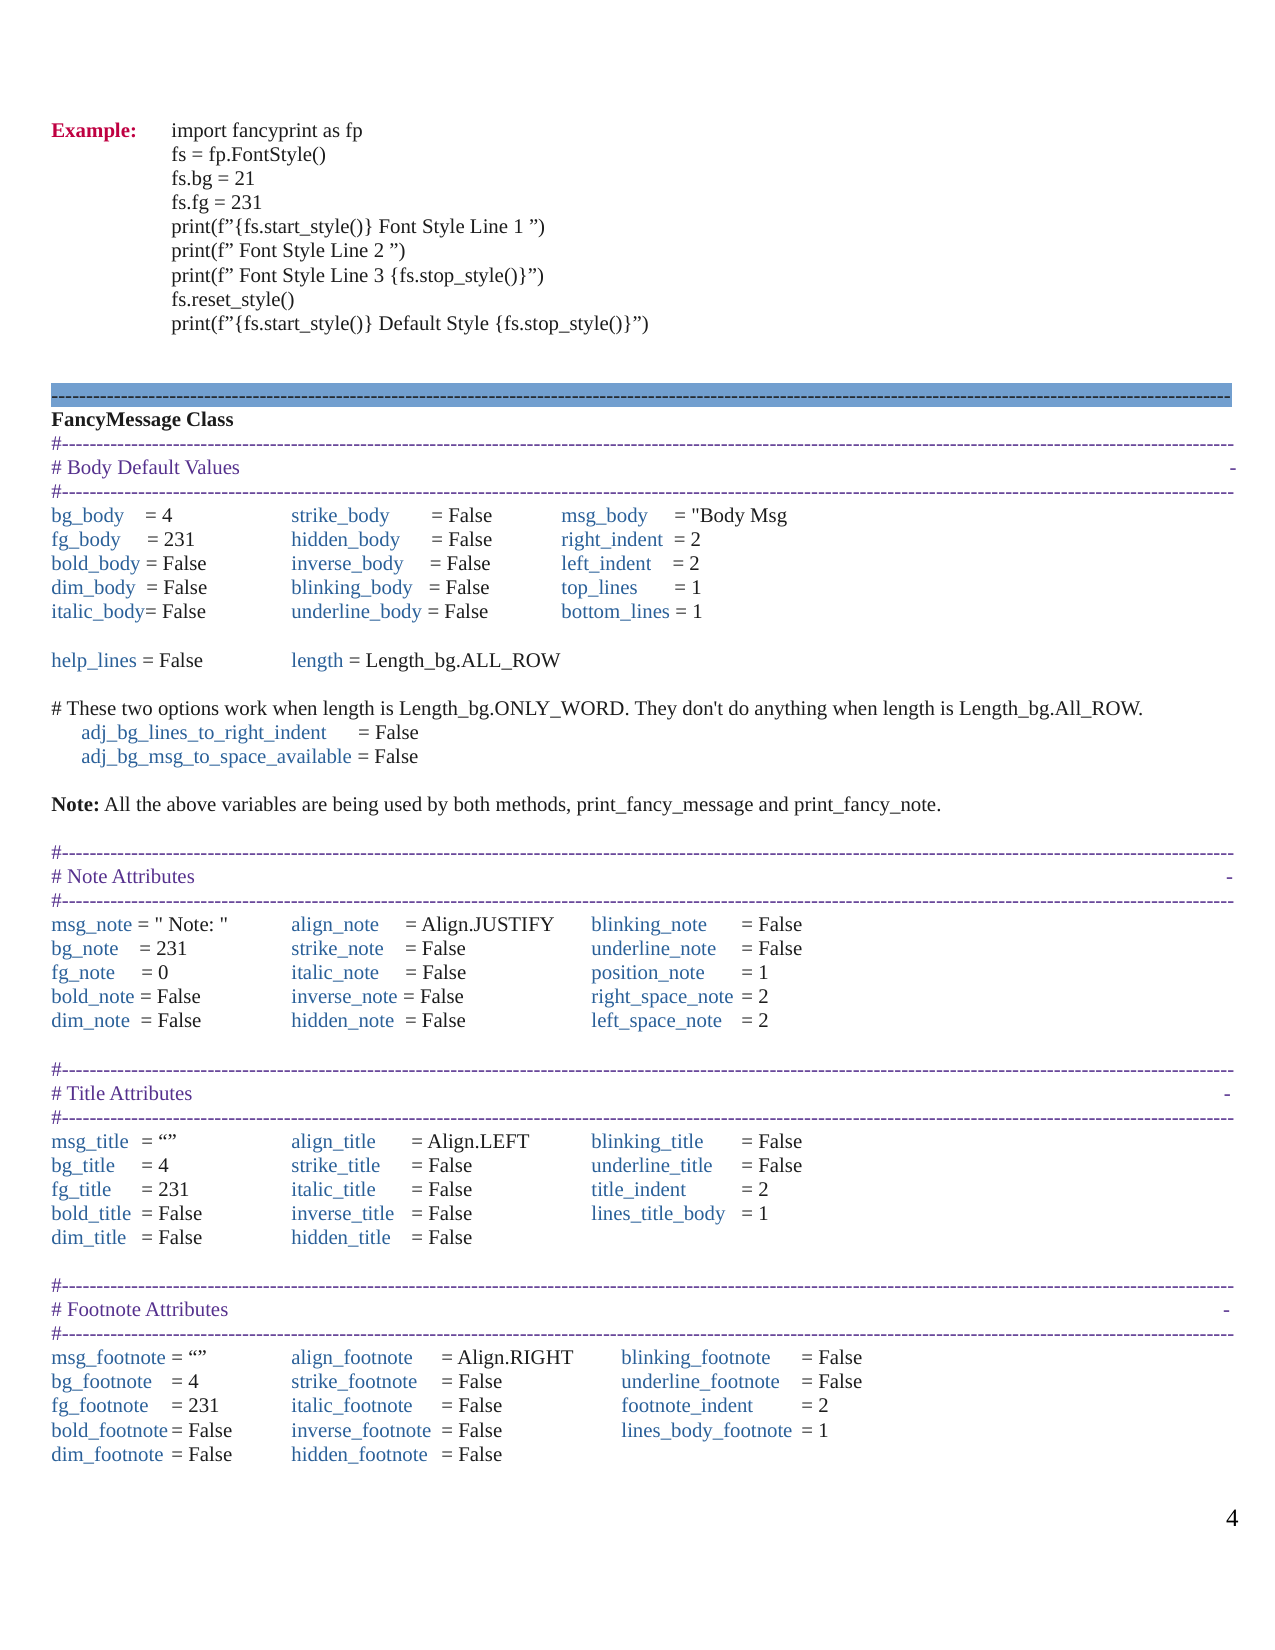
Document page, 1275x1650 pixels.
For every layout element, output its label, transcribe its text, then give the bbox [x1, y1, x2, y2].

text print(f” Font Style Line 3 {fs.stop_style()}”) [51, 262, 1238, 287]
text #------------------------------------------------------------------------------------------------------------------------------------------------------------------------- [51, 1273, 1238, 1297]
text italic_body= False underline_body = False bottom_lines = 1 [51, 599, 1238, 623]
text #------------------------------------------------------------------------------------------------------------------------------------------------------------------------- [51, 1105, 1238, 1129]
text #------------------------------------------------------------------------------------------------------------------------------------------------------------------------- [51, 479, 1238, 503]
text fs = fp.FontStyle() [51, 142, 1238, 166]
text # Note Attributes - [51, 864, 1238, 888]
text msg_footnote = “” align_footnote = Align.RIGHT blinking_footnote = False [51, 1345, 1238, 1369]
text help_lines = False length = Length_bg.ALL_ROW [51, 647, 1238, 672]
text bold_body = False inverse_body = False left_indent = 2 [51, 551, 1238, 575]
text fg_title = 231 italic_title = False title_indent = 2 [51, 1177, 1238, 1201]
text Example: import fancyprint as fp [51, 118, 1238, 142]
text dim_body = False blinking_body = False top_lines = 1 [51, 575, 1238, 599]
text fs.bg = 21 [51, 166, 1238, 190]
text bg_body = 4 strike_body = False msg_body = "Body Msg [51, 503, 1238, 527]
text #------------------------------------------------------------------------------------------------------------------------------------------------------------------------- [51, 1057, 1238, 1081]
text bg_title = 4 strike_title = False underline_title = False [51, 1153, 1238, 1177]
text bold_title = False inverse_title = False lines_title_body = 1 [51, 1201, 1238, 1225]
text adj_bg_lines_to_right_indent = False [51, 720, 1238, 744]
text msg_title = “” align_title = Align.LEFT blinking_title = False [51, 1129, 1238, 1153]
text adj_bg_msg_to_space_available = False [51, 744, 1238, 768]
text bold_footnote = False inverse_footnote = False lines_body_footnote = 1 [51, 1417, 1238, 1442]
text fg_note = 0 italic_note = False position_note = 1 [51, 960, 1238, 984]
text # Footnote Attributes - [51, 1297, 1238, 1321]
text fs.fg = 231 [51, 190, 1238, 214]
text # Title Attributes - [51, 1081, 1238, 1105]
text -------------------------------------------------------------------------------------------------------------------------------------------------------------------------- [51, 383, 1238, 407]
text fg_footnote = 231 italic_footnote = False footnote_indent = 2 [51, 1393, 1238, 1417]
text # These two options work when length is Length_bg.ONLY_WORD. They don't do anything when length is Length_bg.All_ROW. [51, 696, 1238, 720]
text #------------------------------------------------------------------------------------------------------------------------------------------------------------------------- [51, 888, 1238, 912]
text print(f”{fs.start_style()} Default Style {fs.stop_style()}”) [51, 311, 1238, 335]
text bg_footnote = 4 strike_footnote = False underline_footnote = False [51, 1369, 1238, 1393]
text Note: All the above variables are being used by both methods, print_fancy_message and print_fancy_note. [51, 792, 1238, 816]
text dim_footnote = False hidden_footnote = False [51, 1442, 1238, 1466]
text msg_note = " Note: " align_note = Align.JUSTIFY blinking_note = False [51, 912, 1238, 936]
text bold_note = False inverse_note = False right_space_note = 2 [51, 984, 1238, 1008]
text FancyMessage Class [51, 407, 1238, 431]
text #------------------------------------------------------------------------------------------------------------------------------------------------------------------------- [51, 431, 1238, 455]
text #------------------------------------------------------------------------------------------------------------------------------------------------------------------------- [51, 840, 1238, 864]
text print(f”{fs.start_style()} Font Style Line 1 ”) [51, 214, 1238, 238]
text # Body Default Values - [51, 455, 1238, 479]
text dim_note = False hidden_note = False left_space_note = 2 [51, 1008, 1238, 1032]
text bg_note = 231 strike_note = False underline_note = False [51, 936, 1238, 960]
text dim_title = False hidden_title = False [51, 1225, 1238, 1249]
text print(f” Font Style Line 2 ”) [51, 238, 1238, 262]
text fs.reset_style() [51, 287, 1238, 311]
text fg_body = 231 hidden_body = False right_indent = 2 [51, 527, 1238, 551]
text #------------------------------------------------------------------------------------------------------------------------------------------------------------------------- [51, 1321, 1238, 1345]
